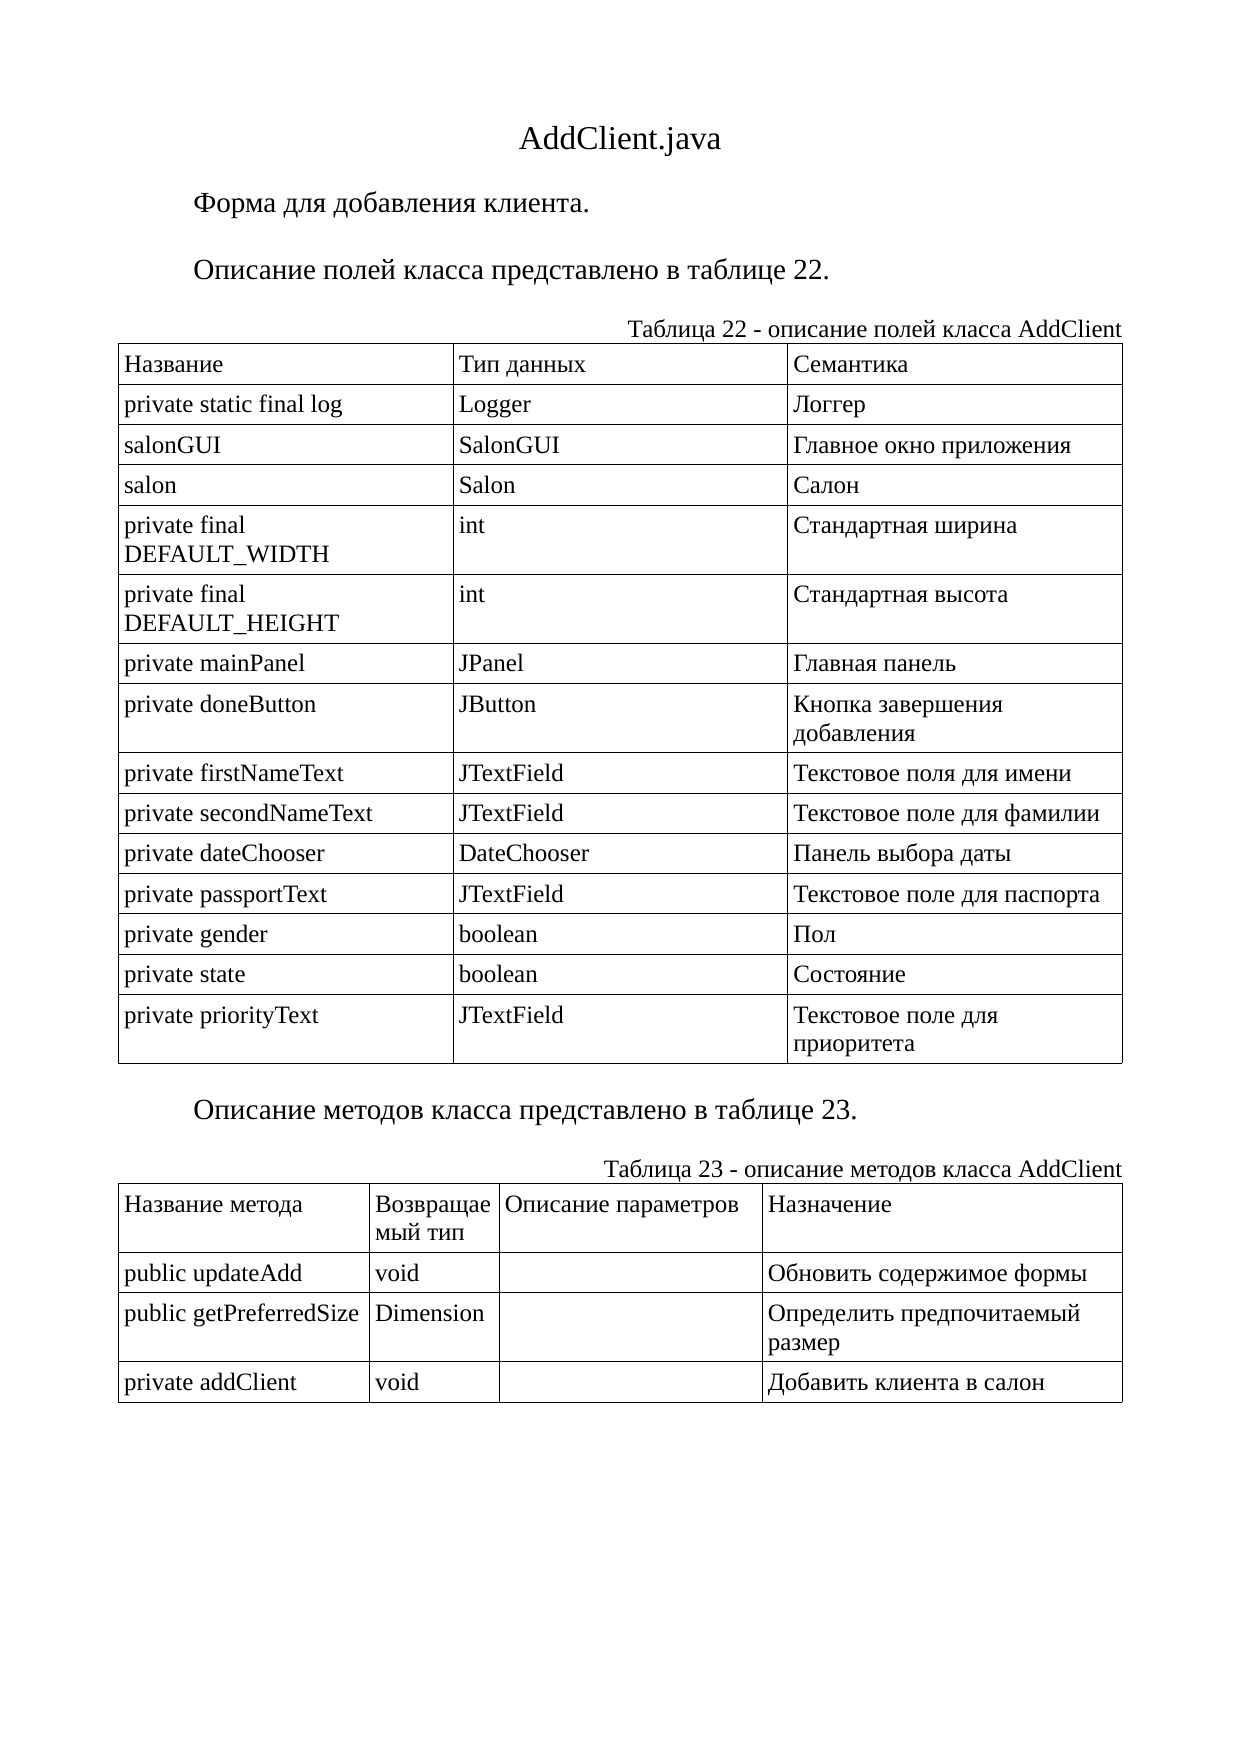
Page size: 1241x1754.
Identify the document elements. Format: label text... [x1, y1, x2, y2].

table_cell JTextField [454, 874, 787, 913]
table_cell void [370, 1253, 499, 1292]
table_cell Dimension [370, 1293, 499, 1361]
table_cell private doneButton [119, 684, 453, 752]
table_cell [500, 1293, 762, 1361]
table_cell Стандартная высота [788, 575, 1122, 643]
table_cell JTextField [454, 794, 787, 833]
table_cell salon [119, 465, 453, 504]
table_cell JTextField [454, 753, 787, 792]
table_header Название [119, 344, 453, 384]
text Описание методов класса представлено в таблице 23. [118, 1092, 1122, 1125]
table_cell Обновить содержимое формы [763, 1253, 1122, 1292]
table_cell public getPreferredSize [119, 1293, 369, 1361]
table_header Возвращаемый тип [370, 1184, 499, 1252]
table_cell int [454, 506, 787, 574]
table_cell boolean [454, 955, 787, 994]
table_cell JButton [454, 684, 787, 752]
text Описание полей класса представлено в таблице 22. [118, 252, 1122, 286]
table_header Название метода [119, 1184, 369, 1252]
text AddClient.java [118, 118, 1122, 156]
table_cell [500, 1362, 762, 1402]
table_cell int [454, 575, 787, 643]
table_cell Добавить клиента в салон [763, 1362, 1122, 1402]
table_cell boolean [454, 914, 787, 954]
table_cell Салон [788, 465, 1122, 504]
table_cell Состояние [788, 955, 1122, 994]
table_header Семантика [788, 344, 1122, 384]
table_cell Стандартная ширина [788, 506, 1122, 574]
table_cell [500, 1253, 762, 1292]
table_cell JTextField [454, 995, 787, 1063]
table_cell Текстовое поле для фамилии [788, 794, 1122, 833]
table_header Назначение [763, 1184, 1122, 1252]
table_cell private mainPanel [119, 644, 453, 683]
table_cell JPanel [454, 644, 787, 683]
table_cell Определить предпочитаемый размер [763, 1293, 1122, 1361]
table_cell private firstNameText [119, 753, 453, 792]
table_cell Текстовое поле для приоритета [788, 995, 1122, 1063]
table_cell private priorityText [119, 995, 453, 1063]
table_cell Логгер [788, 385, 1122, 424]
table_header Описание параметров [500, 1184, 762, 1252]
table_cell Текстовое поле для паспорта [788, 874, 1122, 913]
table_cell private addClient [119, 1362, 369, 1402]
table_cell private state [119, 955, 453, 994]
table_cell Logger [454, 385, 787, 424]
table_header Тип данных [454, 344, 787, 384]
table_cell private passportText [119, 874, 453, 913]
table_cell Панель выбора даты [788, 834, 1122, 873]
table_cell void [370, 1362, 499, 1402]
table_cell Главная панель [788, 644, 1122, 683]
table_cell Текстовое поля для имени [788, 753, 1122, 792]
table_cell Salon [454, 465, 787, 504]
table_cell public updateAdd [119, 1253, 369, 1292]
text Таблица 23 - описание методов класса AddClient [118, 1154, 1122, 1183]
text Таблица 22 - описание полей класса AddClient [118, 314, 1122, 343]
table_cell private gender [119, 914, 453, 954]
table_cell Пол [788, 914, 1122, 954]
table_cell Главное окно приложения [788, 425, 1122, 464]
table_cell SalonGUI [454, 425, 787, 464]
table_cell private static final log [119, 385, 453, 424]
text Форма для добавления клиента. [118, 185, 1122, 219]
table_cell private secondNameText [119, 794, 453, 833]
table_cell private final DEFAULT_HEIGHT [119, 575, 453, 643]
table_cell DateChooser [454, 834, 787, 873]
table_cell Кнопка завершения добавления [788, 684, 1122, 752]
table_cell private dateChooser [119, 834, 453, 873]
table_cell private final DEFAULT_WIDTH [119, 506, 453, 574]
table_cell salonGUI [119, 425, 453, 464]
